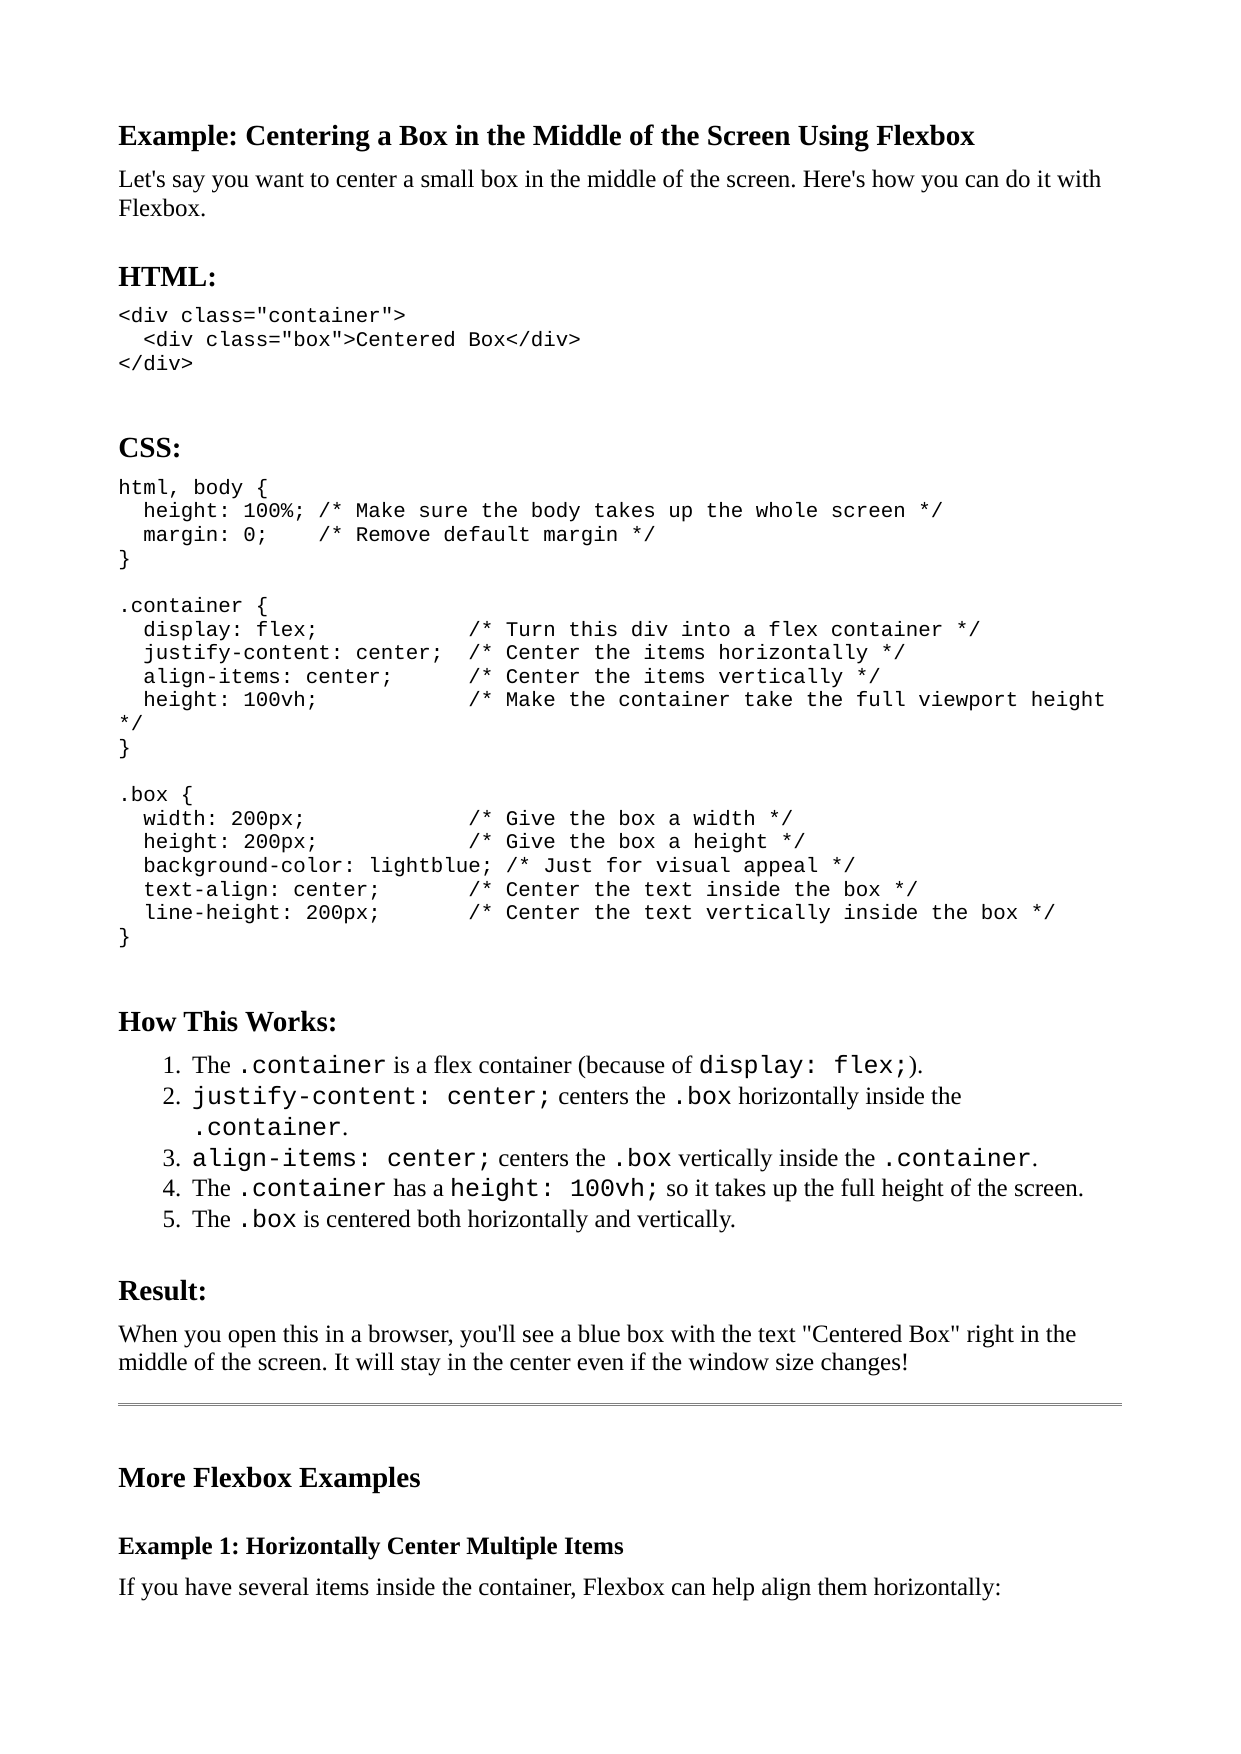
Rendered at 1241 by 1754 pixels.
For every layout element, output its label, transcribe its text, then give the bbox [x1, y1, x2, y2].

text Let's say you want to center a small box in the middle of the screen. Here's how you can do it with Flexbox. [118, 164, 1122, 222]
subtitle Example 1: Horizontally Center Multiple Items [118, 1531, 1122, 1559]
text } [118, 926, 1122, 949]
text height: 100vh; /* Make the container take the full viewport height */ [118, 689, 1122, 737]
text } [118, 548, 1122, 571]
subtitle More Flexbox Examples [118, 1460, 1122, 1493]
text } [118, 737, 1122, 760]
text If you have several items inside the container, Flexbox can help align them horizontally: [118, 1572, 1122, 1601]
subtitle CSS: [118, 431, 1122, 464]
text .box { [118, 784, 1122, 808]
subtitle How This Works: [118, 1004, 1122, 1038]
text height: 100%; /* Make sure the body takes up the whole screen */ [118, 500, 1122, 524]
list align-items: center; centers the .box vertically inside the .container. [162, 1143, 1122, 1173]
text background-color: lightblue; /* Just for visual appeal */ [118, 855, 1122, 879]
text height: 200px; /* Give the box a height */ [118, 831, 1122, 855]
text text-align: center; /* Center the text inside the box */ [118, 879, 1122, 902]
text line-height: 200px; /* Center the text vertically inside the box */ [118, 902, 1122, 926]
subtitle Result: [118, 1273, 1122, 1306]
text width: 200px; /* Give the box a width */ [118, 808, 1122, 831]
text When you open this in a browser, you'll see a blue box with the text "Centered Box" right in the middle of the screen. It will stay in the center even if the window size changes! [118, 1319, 1122, 1376]
subtitle HTML: [118, 259, 1122, 293]
text margin: 0; /* Remove default margin */ [118, 524, 1122, 548]
text <div class="box">Centered Box</div> [118, 329, 1122, 352]
text align-items: center; /* Center the items vertically */ [118, 666, 1122, 689]
text justify-content: center; /* Center the items horizontally */ [118, 642, 1122, 666]
text <div class="container"> [118, 305, 1122, 329]
text display: flex; /* Turn this div into a flex container */ [118, 618, 1122, 642]
list The .box is centered both horizontally and vertically. [162, 1204, 1122, 1235]
text .container { [118, 595, 1122, 618]
subtitle Example: Centering a Box in the Middle of the Screen Using Flexbox [118, 118, 1122, 152]
list justify-content: center; centers the .box horizontally inside the .container. [162, 1081, 1122, 1143]
text </div> [118, 352, 1122, 376]
list The .container has a height: 100vh; so it takes up the full height of the screen. [162, 1173, 1122, 1204]
list The .container is a flex container (because of display: flex;). [162, 1050, 1122, 1081]
text html, body { [118, 477, 1122, 500]
